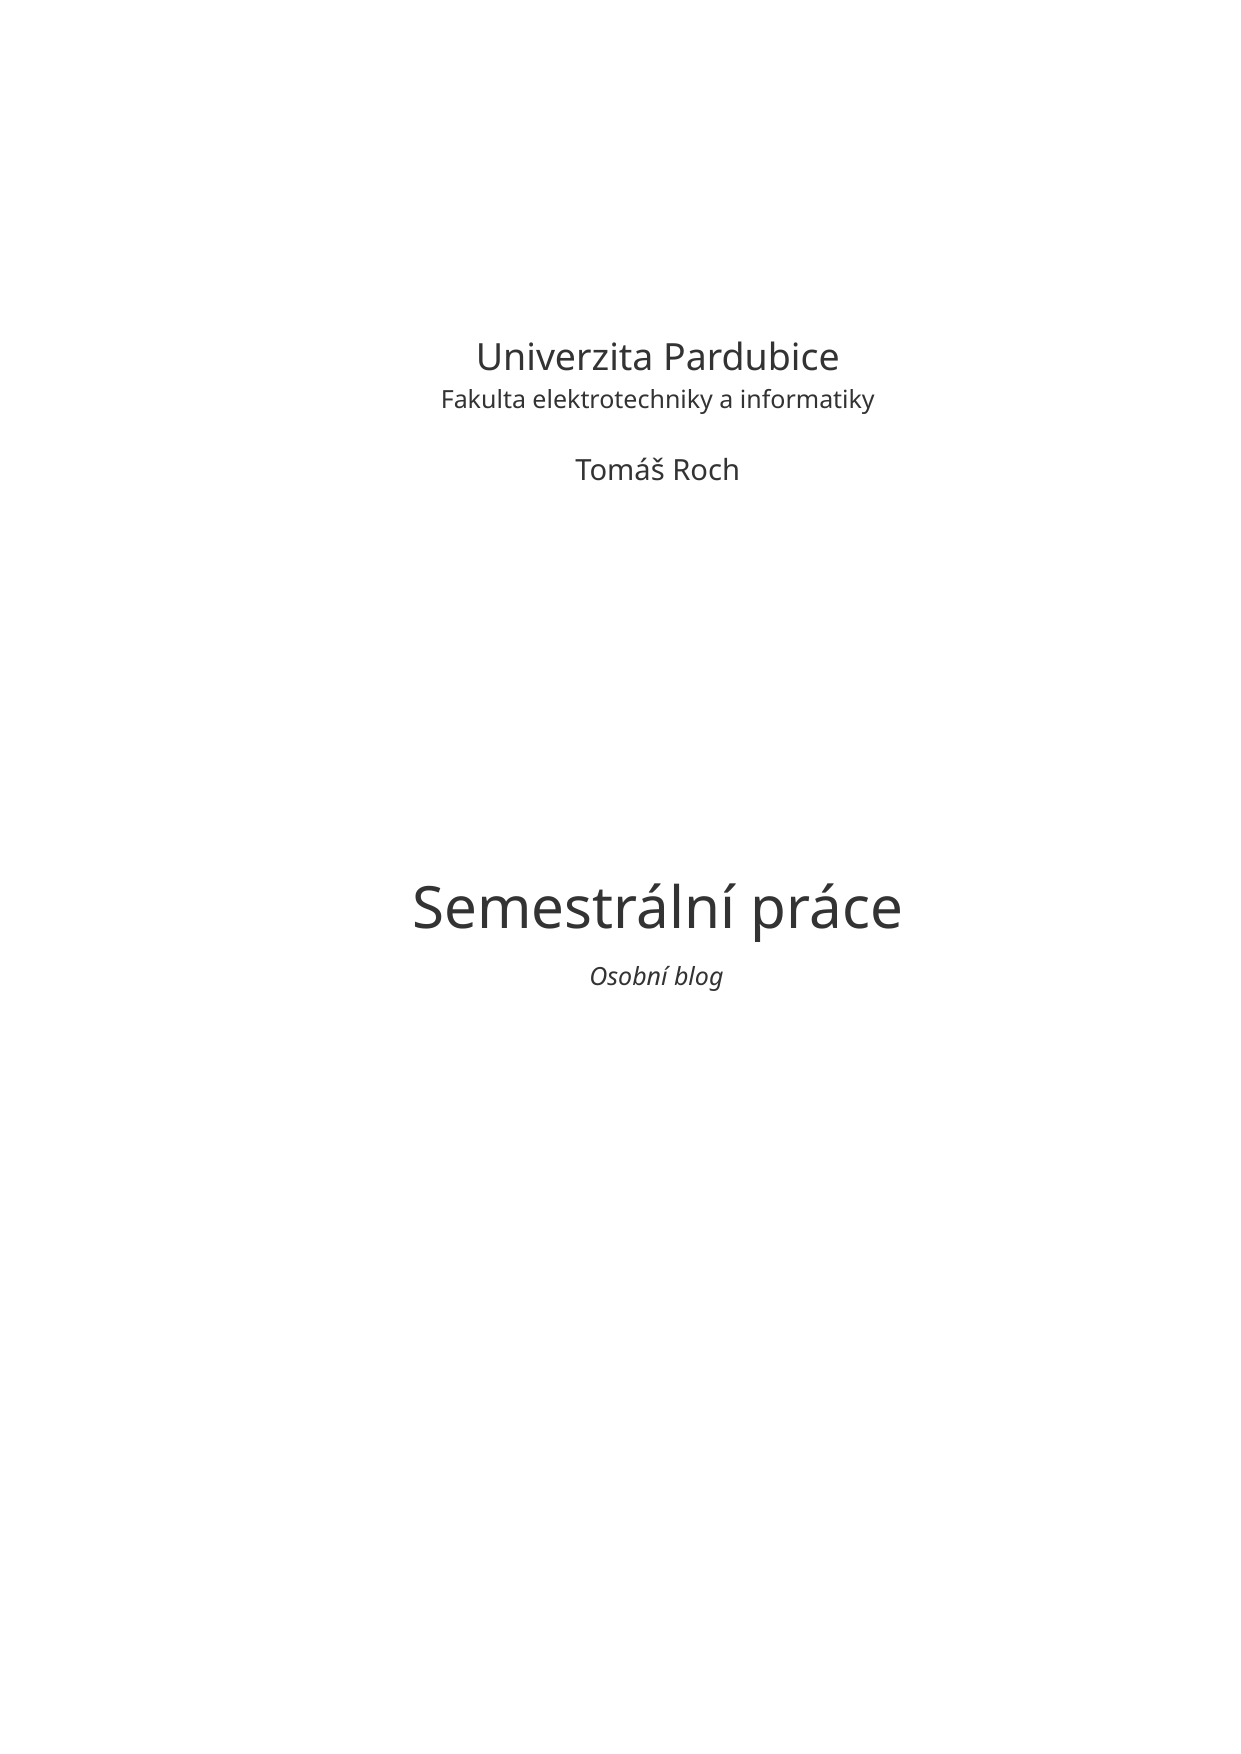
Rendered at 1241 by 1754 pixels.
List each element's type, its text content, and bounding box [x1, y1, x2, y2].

text Fakulta elektrotechniky a informatiky [225, 381, 1090, 415]
text Univerzita Pardubice [225, 330, 1090, 381]
text Osobní blog [225, 958, 1090, 992]
text Tomáš Roch [225, 449, 1090, 489]
subtitle Semestrální práce [225, 866, 1090, 946]
